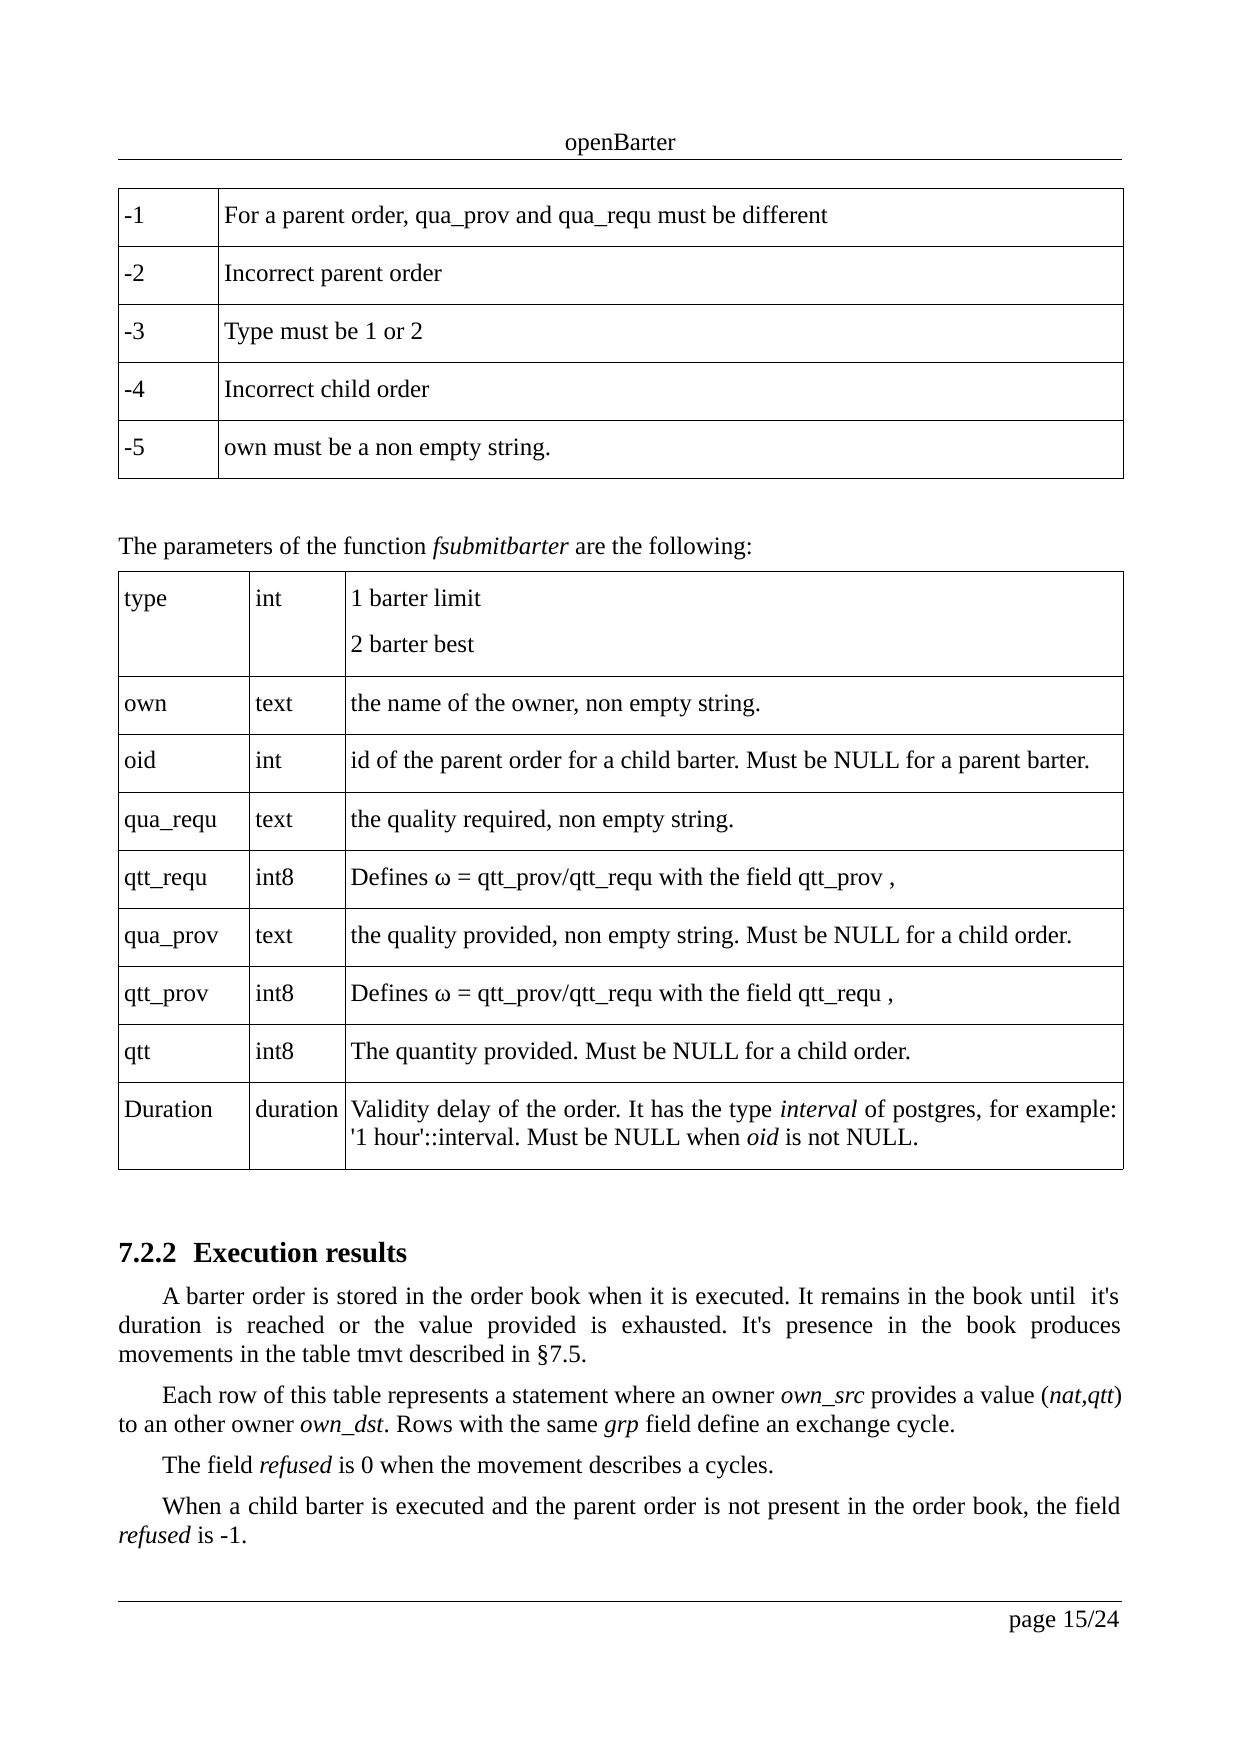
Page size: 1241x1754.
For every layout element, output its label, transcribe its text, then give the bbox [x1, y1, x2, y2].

table_cell int8 [250, 1025, 345, 1082]
table_cell oid [119, 735, 249, 792]
table_cell the quality provided, non empty string. Must be NULL for a child order. [346, 909, 1123, 966]
table_cell duration [250, 1083, 345, 1169]
table_cell Type must be 1 or 2 [219, 305, 1123, 362]
table_cell Incorrect child order [219, 363, 1123, 420]
table_cell text [250, 793, 345, 850]
table_cell text [250, 677, 345, 734]
table_cell qtt_prov [119, 967, 249, 1024]
table_header 1 barter limit 2 barter best [346, 572, 1123, 676]
text The field refused is 0 when the movement describes a cycles. [118, 1450, 1122, 1479]
table_cell Incorrect parent order [219, 247, 1123, 304]
table_cell -2 [119, 247, 218, 304]
table_cell own must be a non empty string. [219, 421, 1123, 478]
table_cell -1 [119, 189, 218, 246]
table_cell own [119, 677, 249, 734]
table_cell -4 [119, 363, 218, 420]
table_cell text [250, 909, 345, 966]
table_cell Validity delay of the order. It has the type interval of postgres, for example: '1 hour'::interval. Must be NULL when oid is not NULL. [346, 1083, 1123, 1169]
table_cell int8 [250, 967, 345, 1024]
table_cell -3 [119, 305, 218, 362]
subtitle Execution results [118, 1235, 1122, 1269]
text A barter order is stored in the order book when it is executed. It remains in the book until it's duration is reached or the value provided is exhausted. It's presence in the book produces movements in the table tmvt described in §7.5. [118, 1281, 1122, 1367]
table_cell int8 [250, 851, 345, 908]
text When a child barter is executed and the parent order is not present in the order book, the field refused is -1. [118, 1491, 1122, 1549]
text The parameters of the function fsubmitbarter are the following: [118, 531, 1122, 559]
table_header int [250, 572, 345, 676]
table_cell Defines ω = qtt_prov/qtt_requ with the field qtt_requ , [346, 967, 1123, 1024]
table_cell int [250, 735, 345, 792]
table_cell qua_prov [119, 909, 249, 966]
table_cell Defines ω = qtt_prov/qtt_requ with the field qtt_prov , [346, 851, 1123, 908]
table_cell the quality required, non empty string. [346, 793, 1123, 850]
table_cell qtt [119, 1025, 249, 1082]
table_cell the name of the owner, non empty string. [346, 677, 1123, 734]
table_cell Duration [119, 1083, 249, 1169]
table_cell The quantity provided. Must be NULL for a child order. [346, 1025, 1123, 1082]
table_cell -5 [119, 421, 218, 478]
table_cell qua_requ [119, 793, 249, 850]
table_cell qtt_requ [119, 851, 249, 908]
text Each row of this table represents a statement where an owner own_src provides a value (nat,qtt) to an other owner own_dst. Rows with the same grp field define an exchange cycle. [118, 1380, 1122, 1437]
table_header type [119, 572, 249, 676]
table_cell For a parent order, qua_prov and qua_requ must be different [219, 189, 1123, 246]
table_cell id of the parent order for a child barter. Must be NULL for a parent barter. [346, 735, 1123, 792]
